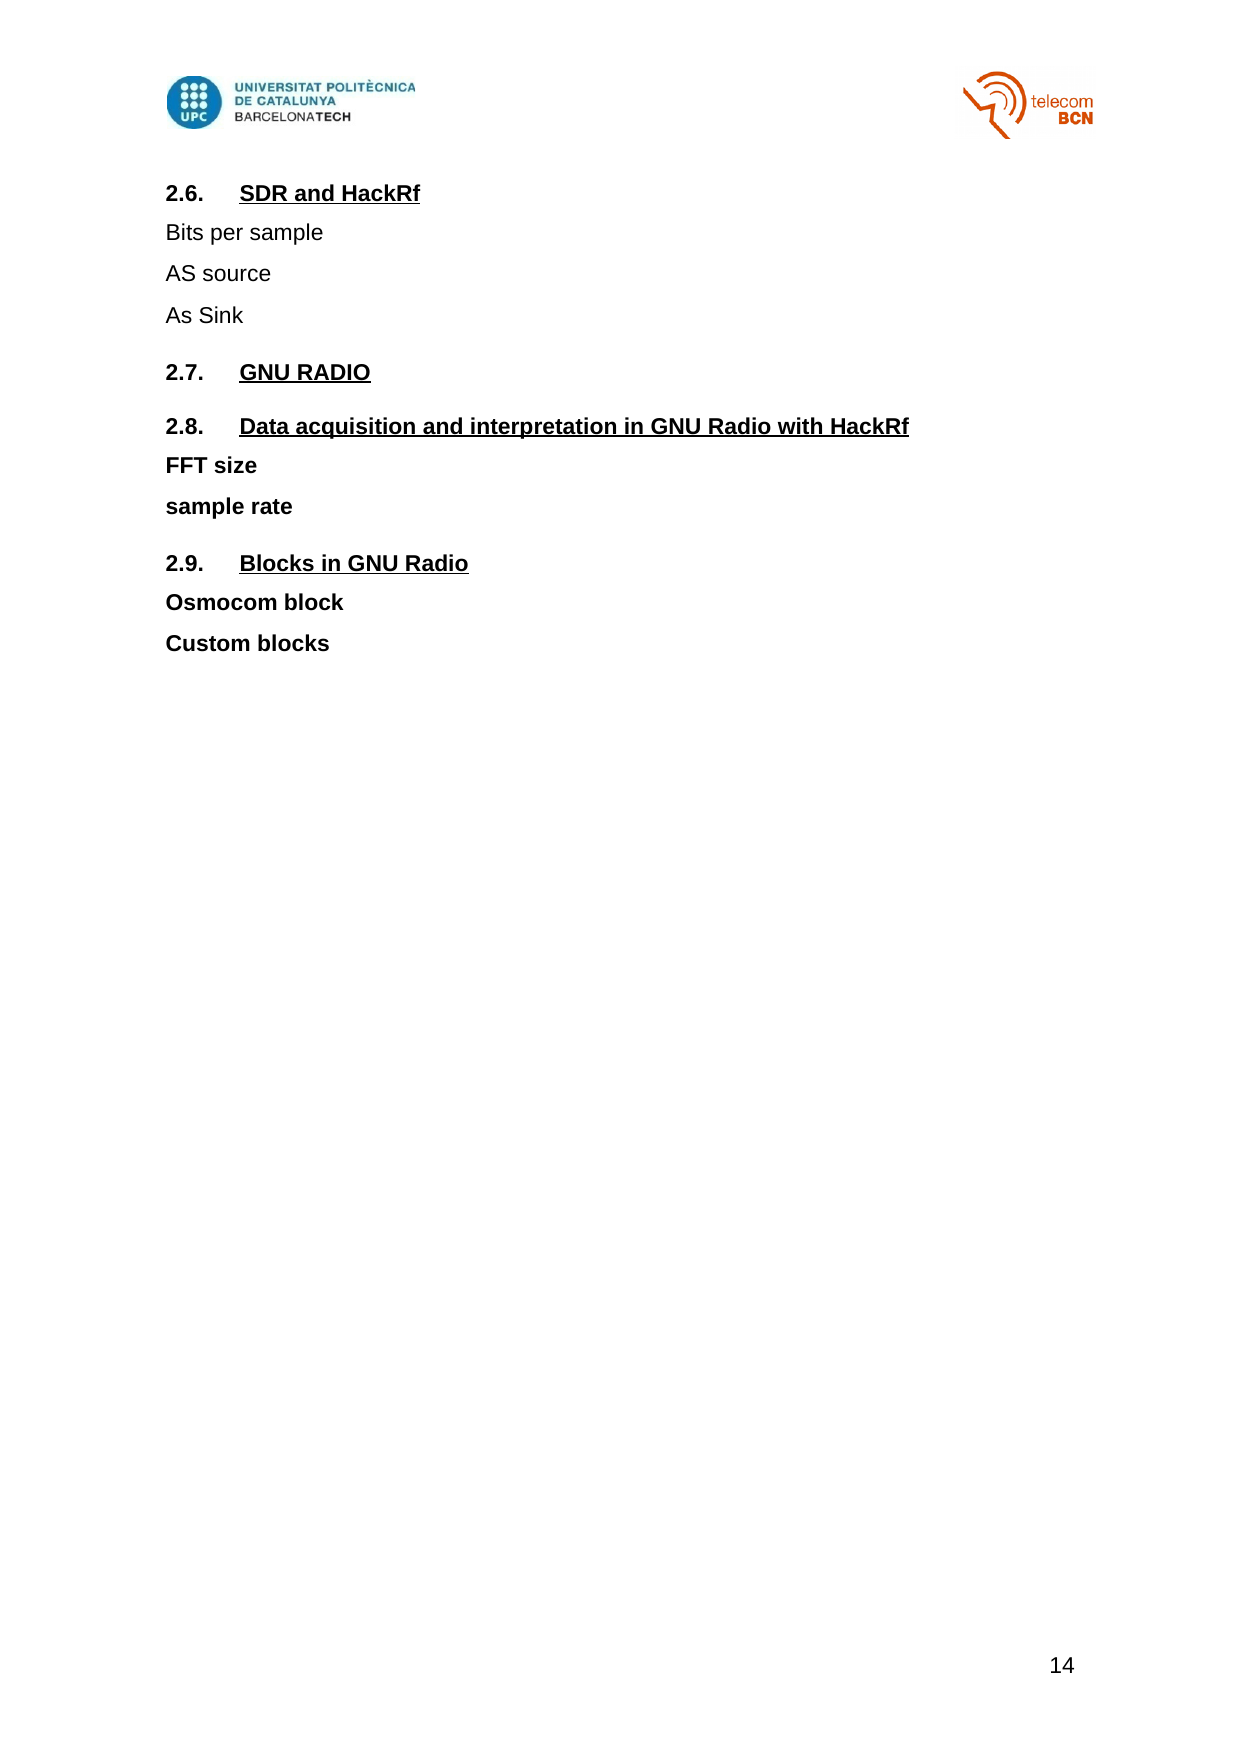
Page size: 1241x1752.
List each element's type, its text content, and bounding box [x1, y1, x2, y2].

subtitle SDR and HackRf [165, 177, 1075, 206]
text FFT size [165, 452, 1075, 478]
picture [954, 66, 1096, 139]
subtitle GNU RADIO [165, 356, 1075, 385]
text As Sink [165, 302, 1075, 328]
text Bits per sample [165, 219, 1075, 245]
text Osmocom block [165, 589, 1075, 615]
text Custom blocks [165, 630, 1075, 656]
subtitle Blocks in GNU Radio [165, 547, 1075, 576]
text sample rate [165, 493, 1075, 519]
text AS source [165, 260, 1075, 287]
picture [167, 76, 416, 129]
subtitle Data acquisition and interpretation in GNU Radio with HackRf [165, 410, 1075, 439]
